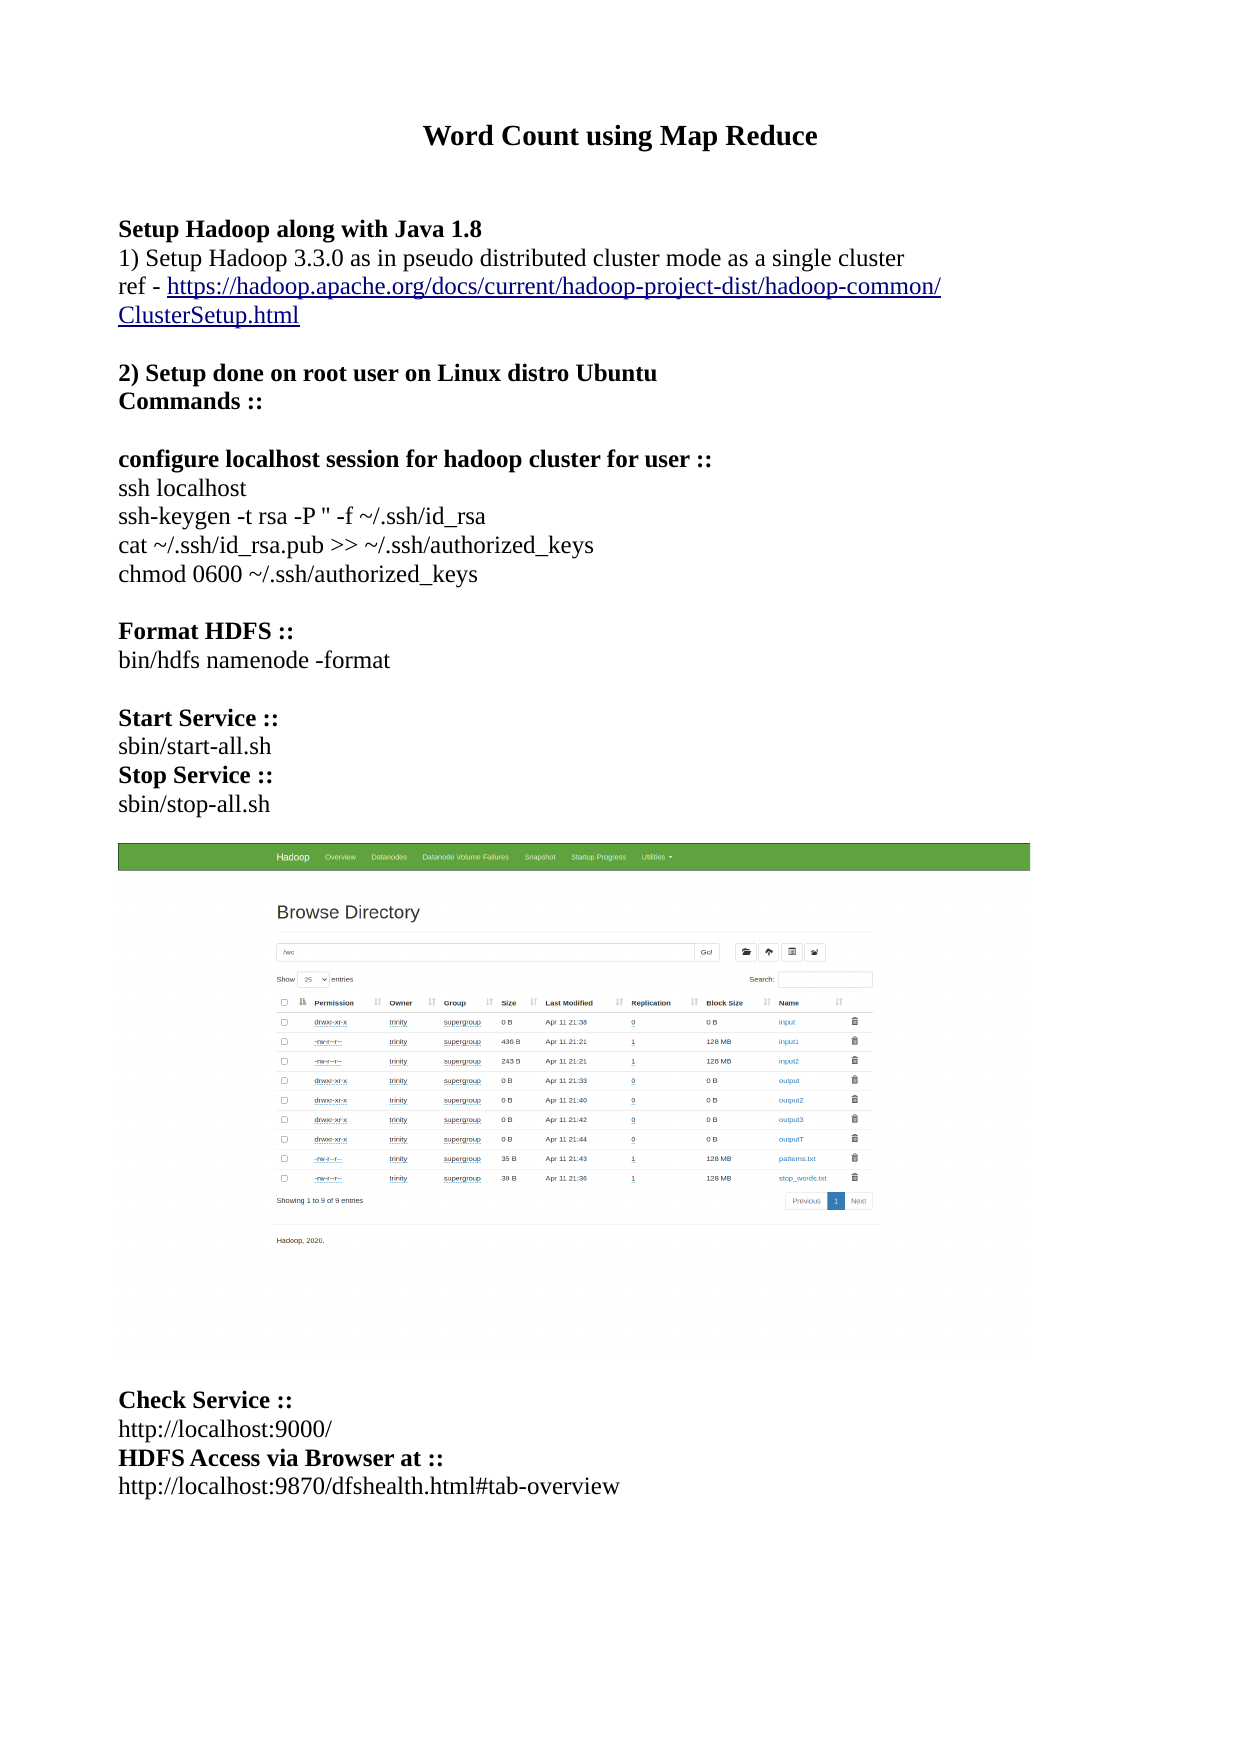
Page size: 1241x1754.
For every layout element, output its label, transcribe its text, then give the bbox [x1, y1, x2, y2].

text Format HDFS :: [118, 616, 1122, 645]
text Stop Service :: [118, 760, 1122, 789]
text Check Service :: [118, 1385, 1122, 1414]
text cat ~/.ssh/id_rsa.pub >> ~/.ssh/authorized_keys [118, 530, 1122, 559]
text configure localhost session for hadoop cluster for user :: [118, 444, 1122, 473]
text Setup Hadoop along with Java 1.8 [118, 214, 1122, 243]
text sbin/start-all.sh [118, 731, 1122, 760]
text 1) Setup Hadoop 3.3.0 as in pseudo distributed cluster mode as a single cluster [118, 243, 1122, 271]
text sbin/stop-all.sh [118, 789, 1122, 818]
text http://localhost:9000/ [118, 1414, 1122, 1443]
text HDFS Access via Browser at :: [118, 1443, 1122, 1471]
text Start Service :: [118, 703, 1122, 731]
text Commands :: [118, 386, 1122, 415]
text ssh-keygen -t rsa -P '' -f ~/.ssh/id_rsa [118, 501, 1122, 530]
picture [118, 843, 1031, 1357]
text ssh localhost [118, 473, 1122, 501]
text Word Count using Map Reduce [118, 118, 1122, 152]
text ref - https://hadoop.apache.org/docs/current/hadoop-project-dist/hadoop-common/ClusterSetup.html [118, 271, 1122, 329]
text 2) Setup done on root user on Linux distro Ubuntu [118, 358, 1122, 386]
text chmod 0600 ~/.ssh/authorized_keys [118, 559, 1122, 588]
text bin/hdfs namenode -format [118, 645, 1122, 674]
text http://localhost:9870/dfshealth.html#tab-overview [118, 1471, 1122, 1500]
